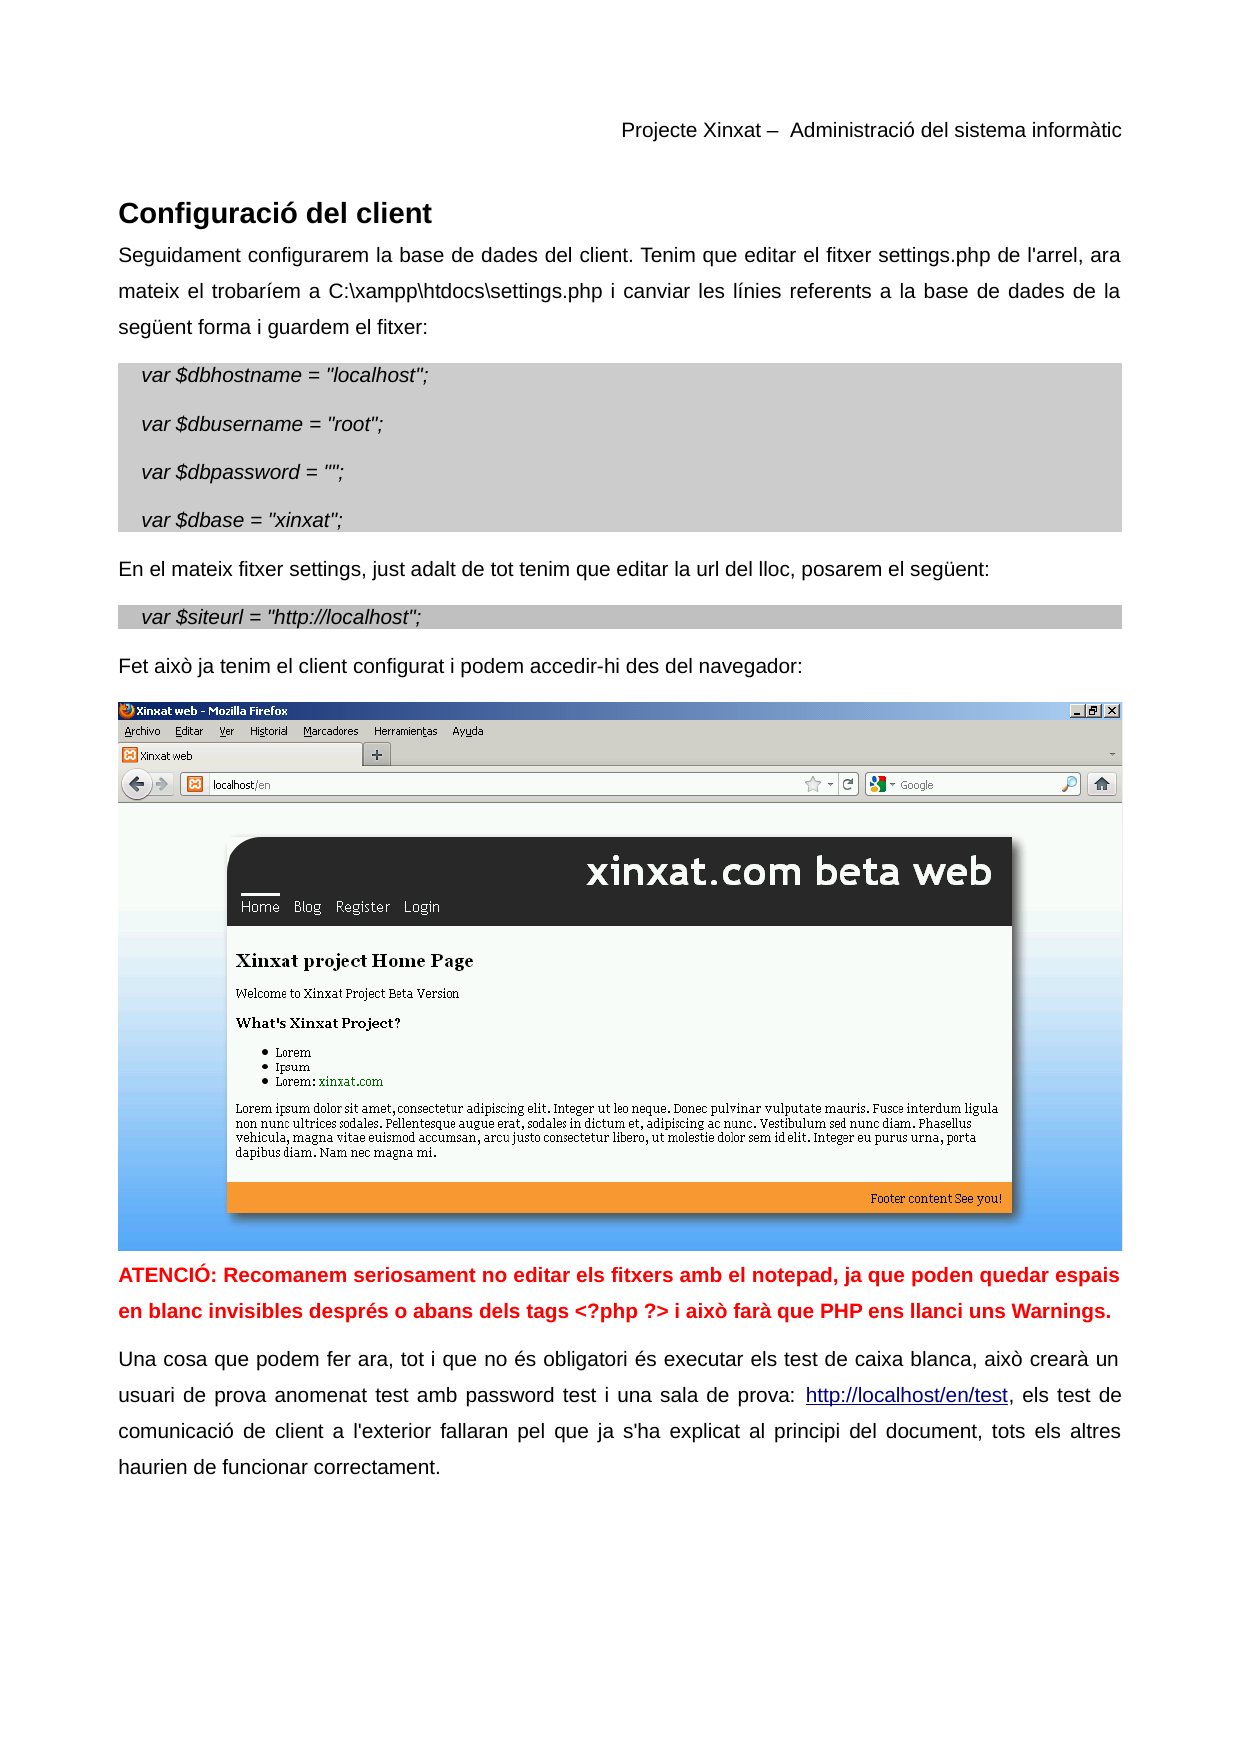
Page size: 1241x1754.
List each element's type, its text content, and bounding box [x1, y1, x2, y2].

text var $dbpassword = ""; [118, 460, 1122, 484]
text Fet això ja tenim el client configurat i podem accedir-hi des del navegador: [118, 653, 1122, 677]
text ATENCIÓ: Recomanem seriosament no editar els fitxers amb el notepad, ja que poden quedar espais en blanc invisibles després o abans dels tags <?php ?> i això farà que PHP ens llanci uns Warnings. [118, 1251, 1122, 1322]
text En el mateix fitxer settings, just adalt de tot tenim que editar la url del lloc, posarem el següent: [118, 557, 1122, 581]
text Seguidament configurarem la base de dades del client. Tenim que editar el fitxer settings.php de l'arrel, ara mateix el trobaríem a C:\xampp\htdocs\settings.php i canviar les línies referents a la base de dades de la següent forma i guardem el fitxer: [118, 243, 1122, 338]
text var $siteurl = "http://localhost"; [118, 605, 1122, 629]
text var $dbase = "xinxat"; [118, 508, 1122, 532]
subtitle Configuració del client [118, 197, 1122, 230]
text Una cosa que podem fer ara, tot i que no és obligatori és executar els test de caixa blanca, això crearà un usuari de prova anomenat test amb password test i una sala de prova: http://localhost/en/test, els test de comunicació de client a l'exterior fallaran pel que ja s'ha explicat al principi del document, tots els altres haurien de funcionar correctament. [118, 1347, 1122, 1479]
picture [118, 702, 1123, 1251]
text var $dbusername = "root"; [118, 411, 1122, 435]
text var $dbhostname = "localhost"; [118, 363, 1122, 387]
